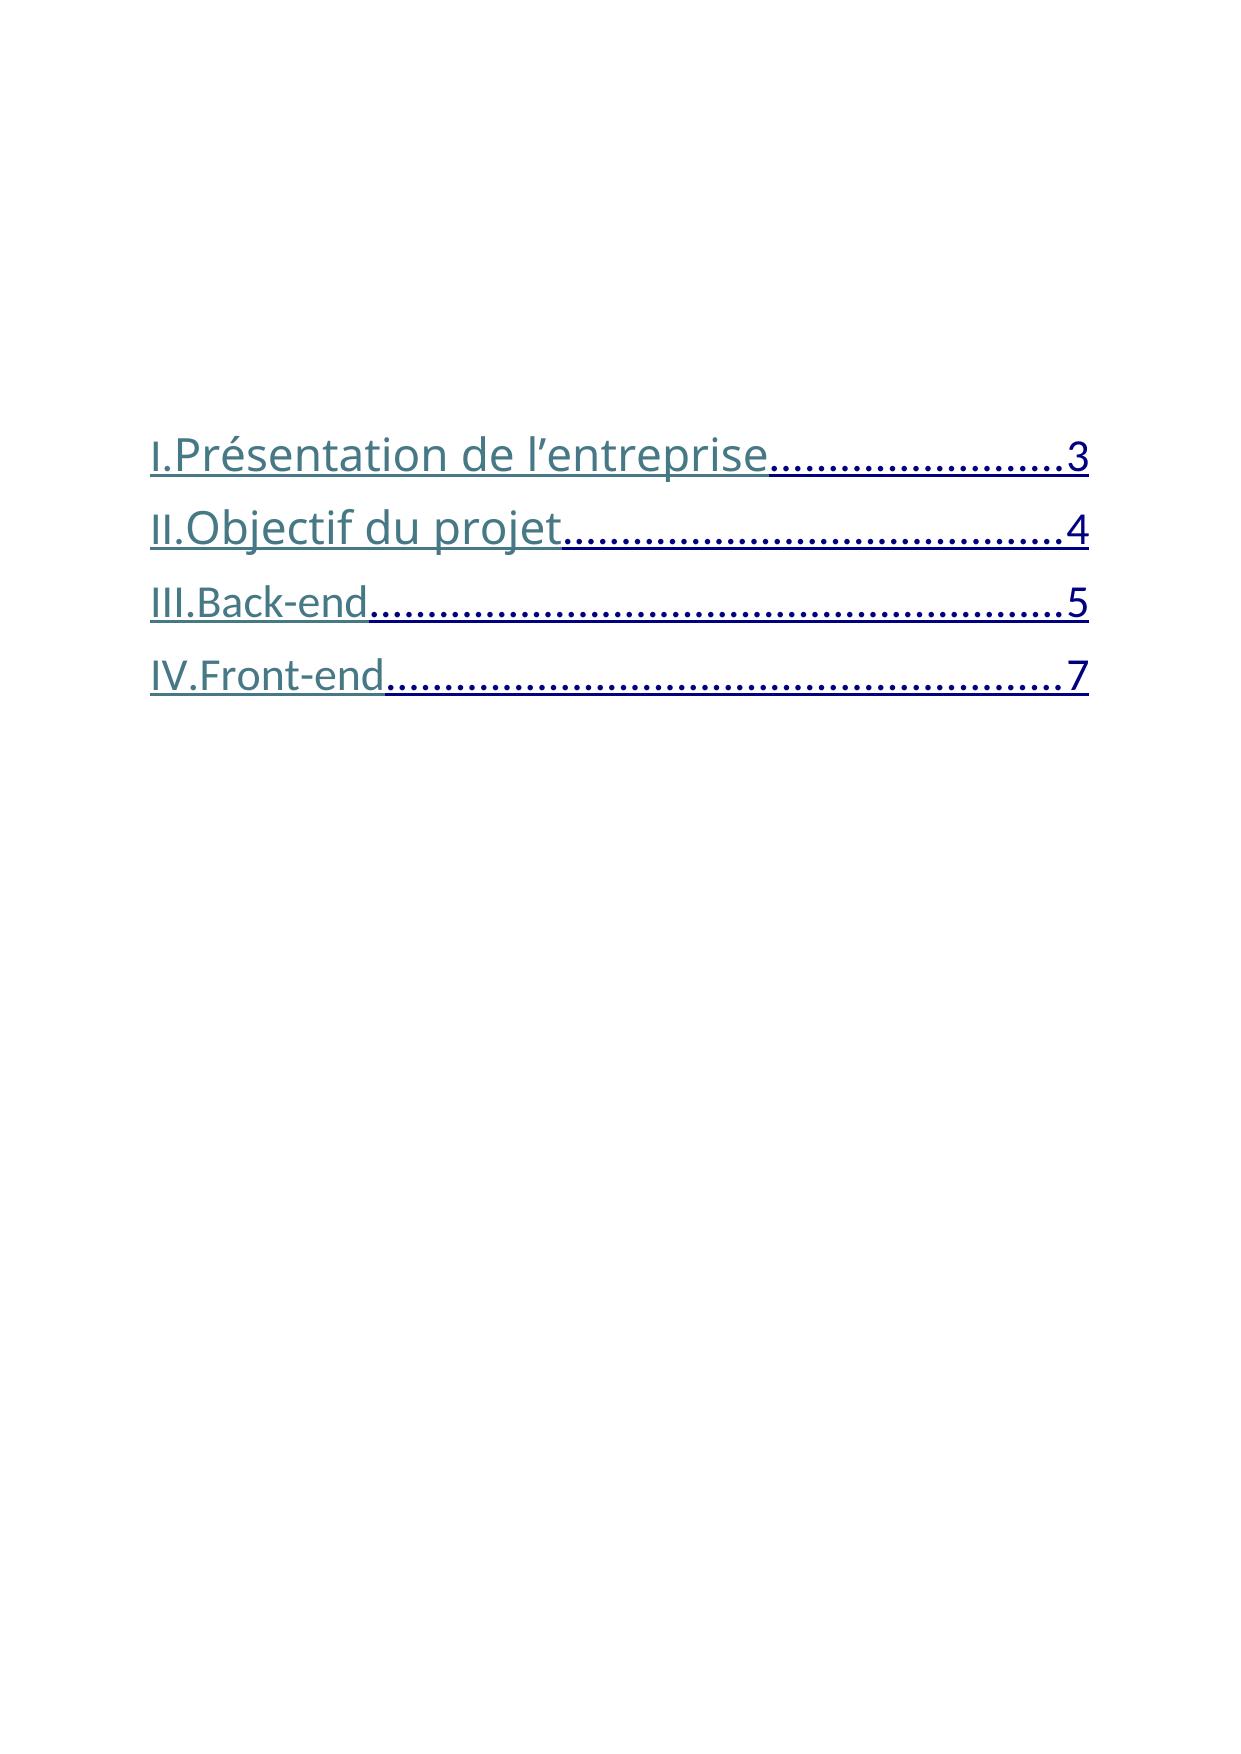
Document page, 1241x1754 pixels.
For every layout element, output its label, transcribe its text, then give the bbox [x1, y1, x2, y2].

text I. Présentation de l’entreprise 3 [150, 422, 1090, 485]
text II. Objectif du projet 4 [150, 495, 1090, 558]
text III. Back-end 5 [150, 568, 1090, 631]
text IV. Front-end 7 [150, 641, 1090, 703]
